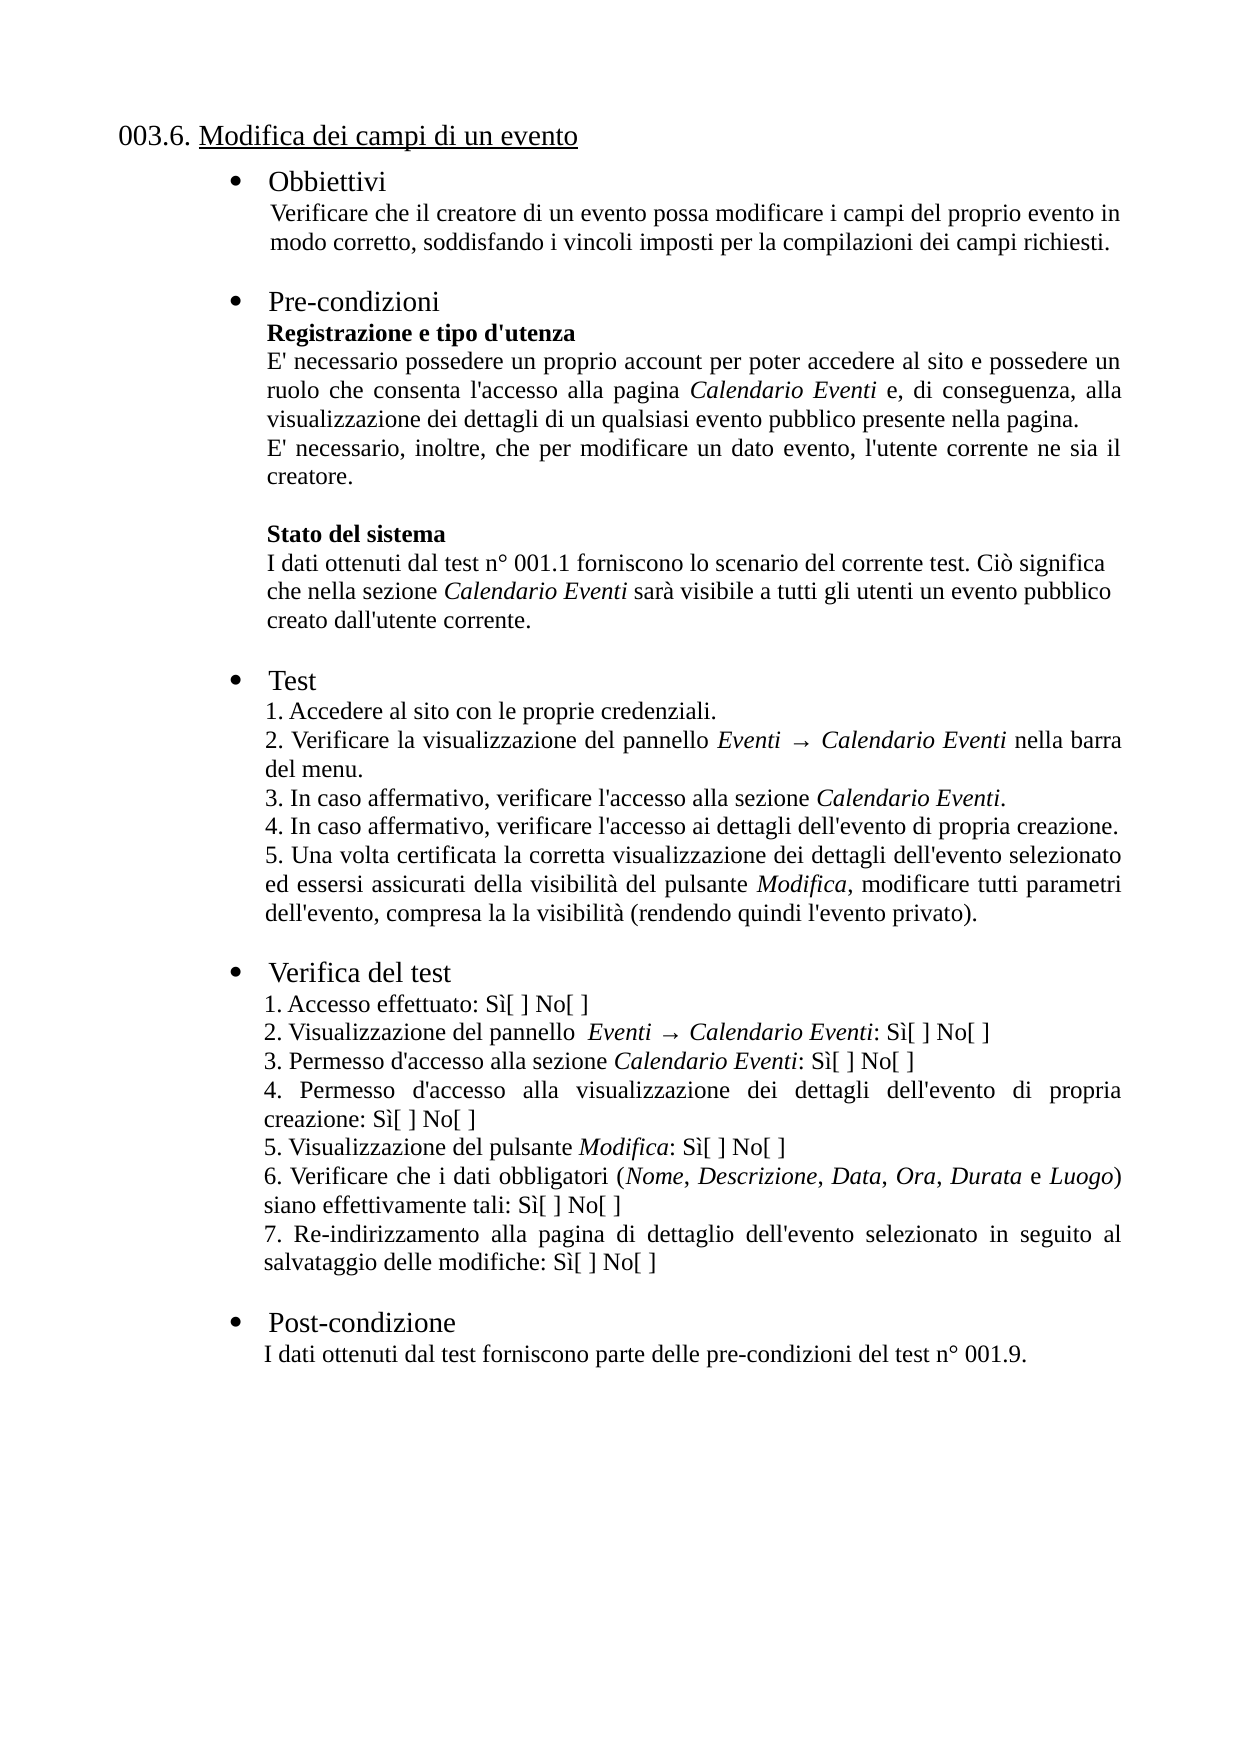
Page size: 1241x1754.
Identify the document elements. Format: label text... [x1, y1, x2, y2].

text 4. Permesso d'accesso alla visualizzazione dei dettagli dell'evento di propria creazione: Sì[ ] No[ ] [263, 1075, 1122, 1132]
list Obbiettivi [231, 164, 1122, 198]
text 5. Visualizzazione del pulsante Modifica: Sì[ ] No[ ] [263, 1132, 1122, 1161]
text I dati ottenuti dal test n° 001.1 forniscono lo scenario del corrente test. Ciò significa che nella sezione Calendario Eventi sarà visibile a tutti gli utenti un evento pubblico creato dall'utente corrente. [267, 548, 1122, 634]
text 1. Accedere al sito con le proprie credenziali. [265, 696, 1122, 725]
text 6. Verificare che i dati obbligatori (Nome, Descrizione, Data, Ora, Durata e Luogo) siano effettivamente tali: Sì[ ] No[ ] [263, 1161, 1122, 1219]
text 4. In caso affermativo, verificare l'accesso ai dettagli dell'evento di propria creazione. [265, 811, 1122, 840]
list Test [231, 663, 1122, 696]
subtitle 003.6. Modifica dei campi di un evento [118, 118, 1122, 152]
text 5. Una volta certificata la corretta visualizzazione dei dettagli dell'evento selezionato ed essersi assicurati della visibilità del pulsante Modifica, modificare tutti parametri dell'evento, compresa la la visibilità (rendendo quindi l'evento privato). [265, 840, 1122, 926]
text 7. Re-indirizzamento alla pagina di dettaglio dell'evento selezionato in seguito al salvataggio delle modifiche: Sì[ ] No[ ] [263, 1219, 1122, 1276]
text 2. Visualizzazione del pannello Eventi → Calendario Eventi: Sì[ ] No[ ] [263, 1017, 1122, 1046]
list Post-condizione [231, 1305, 1122, 1339]
text Registrazione e tipo d'utenza [267, 318, 1122, 346]
text I dati ottenuti dal test forniscono parte delle pre-condizioni del test n° 001.9. [263, 1339, 1122, 1367]
text Verificare che il creatore di un evento possa modificare i campi del proprio evento in modo corretto, soddisfando i vincoli imposti per la compilazioni dei campi richiesti. [270, 198, 1122, 255]
list Pre-condizioni [231, 284, 1122, 318]
text 1. Accesso effettuato: Sì[ ] No[ ] [263, 989, 1122, 1017]
list Verifica del test [231, 955, 1122, 989]
text Stato del sistema [267, 519, 1122, 548]
text E' necessario, inoltre, che per modificare un dato evento, l'utente corrente ne sia il creatore. [267, 433, 1122, 490]
text E' necessario possedere un proprio account per poter accedere al sito e possedere un ruolo che consenta l'accesso alla pagina Calendario Eventi e, di conseguenza, alla visualizzazione dei dettagli di un qualsiasi evento pubblico presente nella pagina. [267, 346, 1122, 433]
text 3. In caso affermativo, verificare l'accesso alla sezione Calendario Eventi. [265, 783, 1122, 811]
text 2. Verificare la visualizzazione del pannello Eventi → Calendario Eventi nella barra del menu. [265, 725, 1122, 783]
text 3. Permesso d'accesso alla sezione Calendario Eventi: Sì[ ] No[ ] [263, 1046, 1122, 1075]
